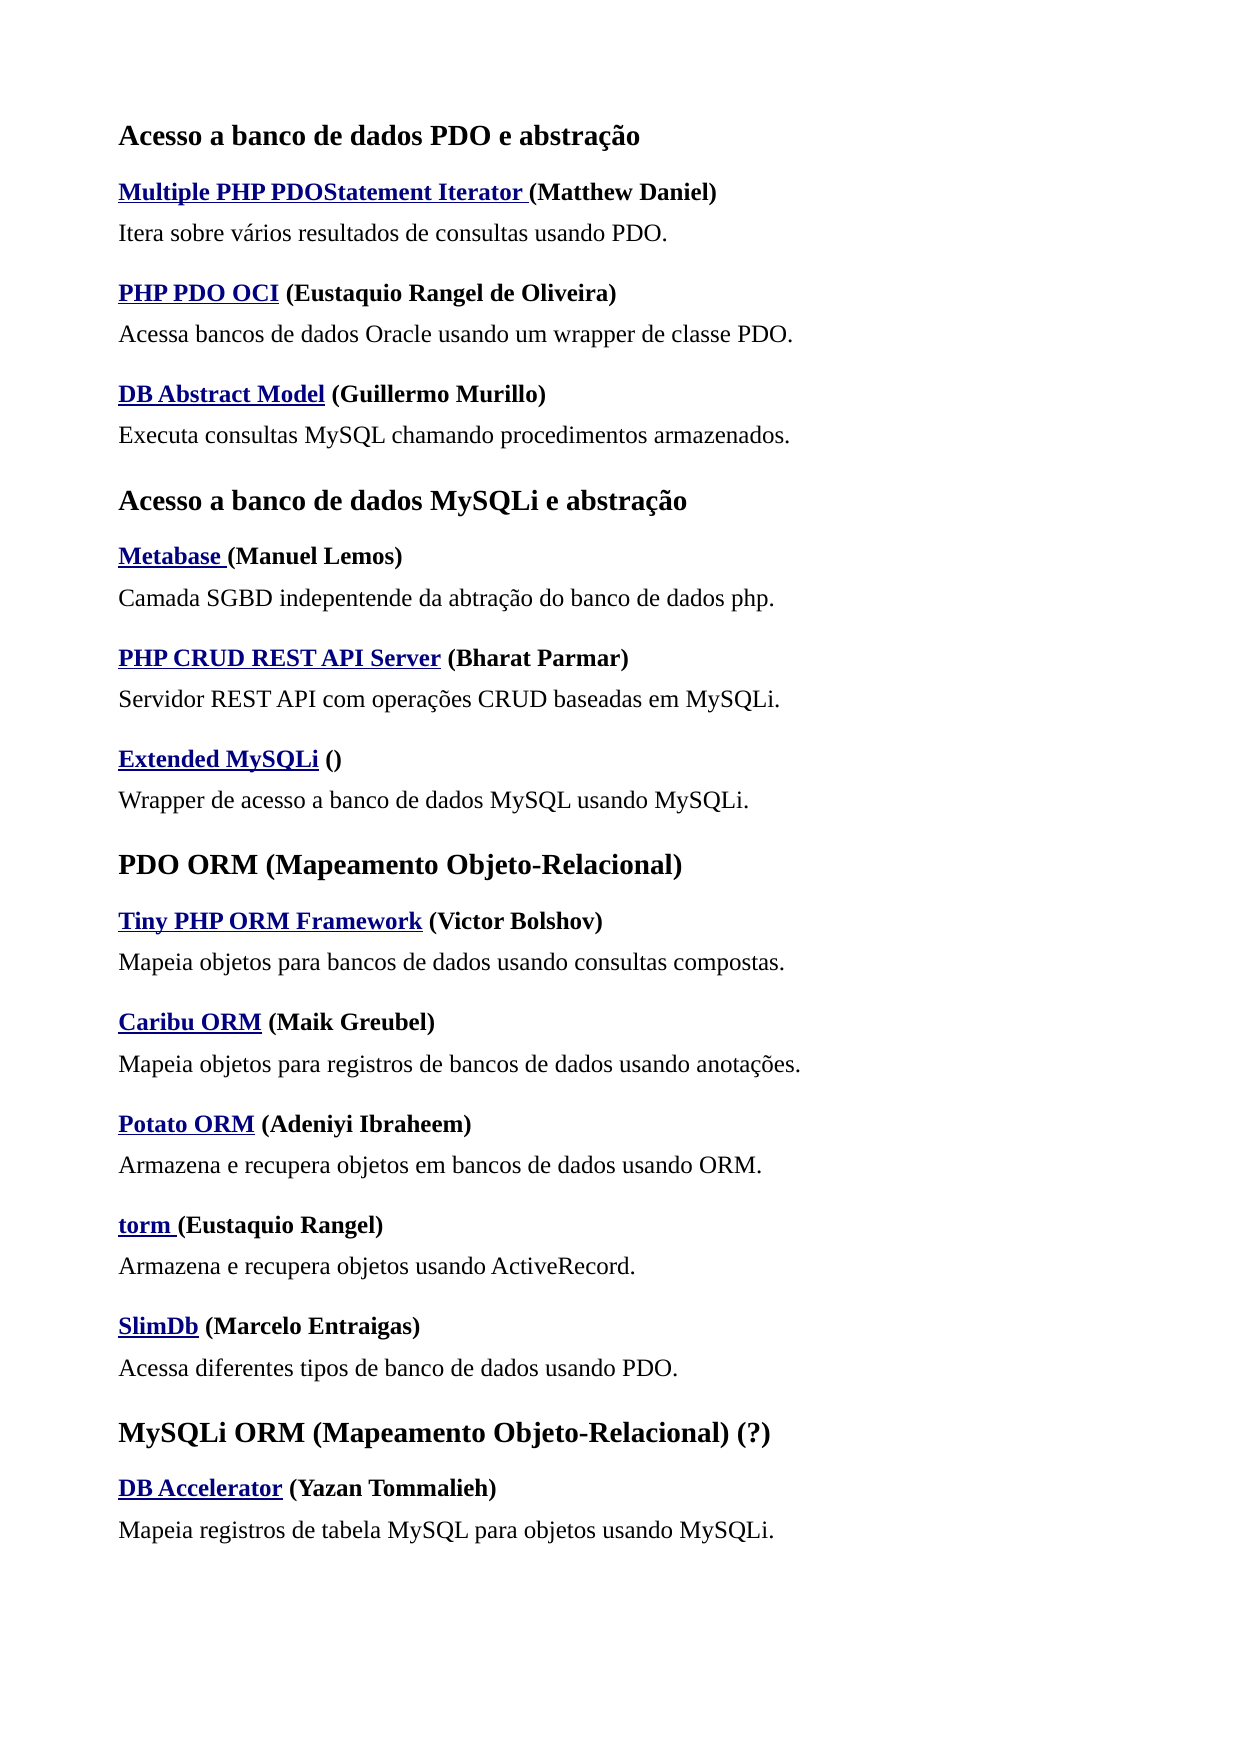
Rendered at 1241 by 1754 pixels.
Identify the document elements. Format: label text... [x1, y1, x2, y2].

text Acessa bancos de dados Oracle usando um wrapper de classe PDO. [118, 319, 1122, 348]
subtitle PHP PDO OCI (Eustaquio Rangel de Oliveira) [118, 278, 1122, 307]
text Wrapper de acesso a banco de dados MySQL usando MySQLi. [118, 785, 1122, 814]
text Acessa diferentes tipos de banco de dados usando PDO. [118, 1353, 1122, 1381]
text Itera sobre vários resultados de consultas usando PDO. [118, 218, 1122, 247]
subtitle Potato ORM (Adeniyi Ibraheem) [118, 1109, 1122, 1137]
subtitle Tiny PHP ORM Framework (Victor Bolshov) [118, 906, 1122, 935]
subtitle Multiple PHP PDOStatement Iterator (Matthew Daniel) [118, 177, 1122, 205]
subtitle SlimDb (Marcelo Entraigas) [118, 1311, 1122, 1340]
text Mapeia objetos para bancos de dados usando consultas compostas. [118, 947, 1122, 976]
subtitle torm (Eustaquio Rangel) [118, 1210, 1122, 1239]
text Servidor REST API com operações CRUD baseadas em MySQLi. [118, 684, 1122, 713]
subtitle DB Abstract Model (Guillermo Murillo) [118, 379, 1122, 408]
subtitle Metabase (Manuel Lemos) [118, 541, 1122, 570]
subtitle MySQLi ORM (Mapeamento Objeto-Relacional) (?) [118, 1415, 1122, 1448]
text Executa consultas MySQL chamando procedimentos armazenados. [118, 421, 1122, 449]
text Camada SGBD indepentende da abtração do banco de dados php. [118, 583, 1122, 611]
subtitle DB Accelerator (Yazan Tommalieh) [118, 1473, 1122, 1502]
subtitle PHP CRUD REST API Server (Bharat Parmar) [118, 643, 1122, 671]
subtitle Acesso a banco de dados PDO e abstração [118, 118, 1122, 152]
subtitle Acesso a banco de dados MySQLi e abstração [118, 483, 1122, 516]
subtitle Caribu ORM (Maik Greubel) [118, 1007, 1122, 1036]
text Mapeia registros de tabela MySQL para objetos usando MySQLi. [118, 1515, 1122, 1543]
text Armazena e recupera objetos em bancos de dados usando ORM. [118, 1150, 1122, 1179]
text Armazena e recupera objetos usando ActiveRecord. [118, 1251, 1122, 1280]
subtitle Extended MySQLi () [118, 744, 1122, 773]
text Mapeia objetos para registros de bancos de dados usando anotações. [118, 1049, 1122, 1077]
subtitle PDO ORM (Mapeamento Objeto-Relacional) [118, 847, 1122, 881]
